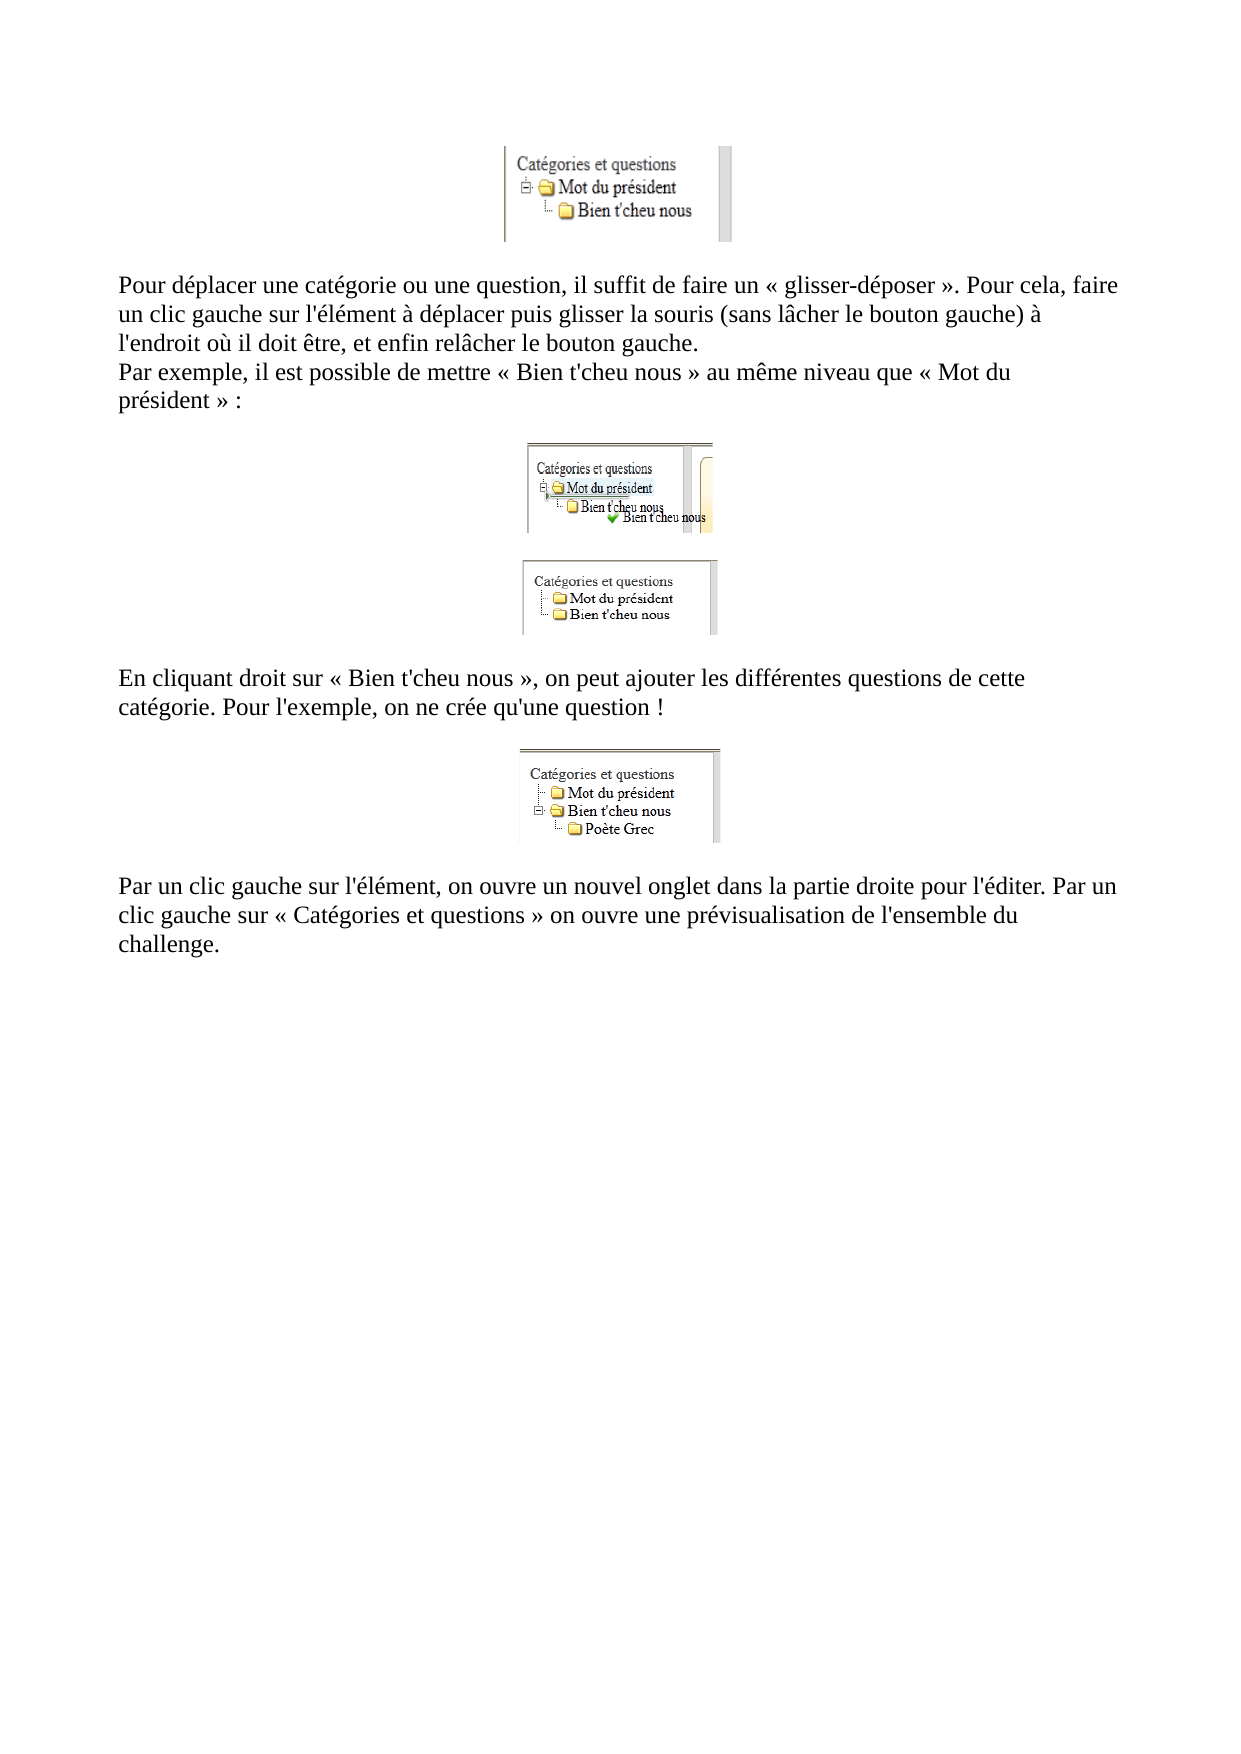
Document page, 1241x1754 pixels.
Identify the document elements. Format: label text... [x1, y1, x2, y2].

text En cliquant droit sur « Bien t'cheu nous », on peut ajouter les différentes questions de cette catégorie. Pour l'exemple, on ne crée qu'une question ! [118, 663, 1122, 721]
text Pour déplacer une catégorie ou une question, il suffit de faire un « glisser-déposer ». Pour cela, faire un clic gauche sur l'élément à déplacer puis glisser la souris (sans lâcher le bouton gauche) à l'endroit où il doit être, et enfin relâcher le bouton gauche. [118, 271, 1122, 357]
text Par un clic gauche sur l'élément, on ouvre un nouvel onglet dans la partie droite pour l'éditer. Par un clic gauche sur « Catégories et questions » on ouvre une prévisualisation de l'ensemble du challenge. [118, 871, 1122, 957]
text Par exemple, il est possible de mettre « Bien t'cheu nous » au même niveau que « Mot du président » : [118, 357, 1122, 414]
